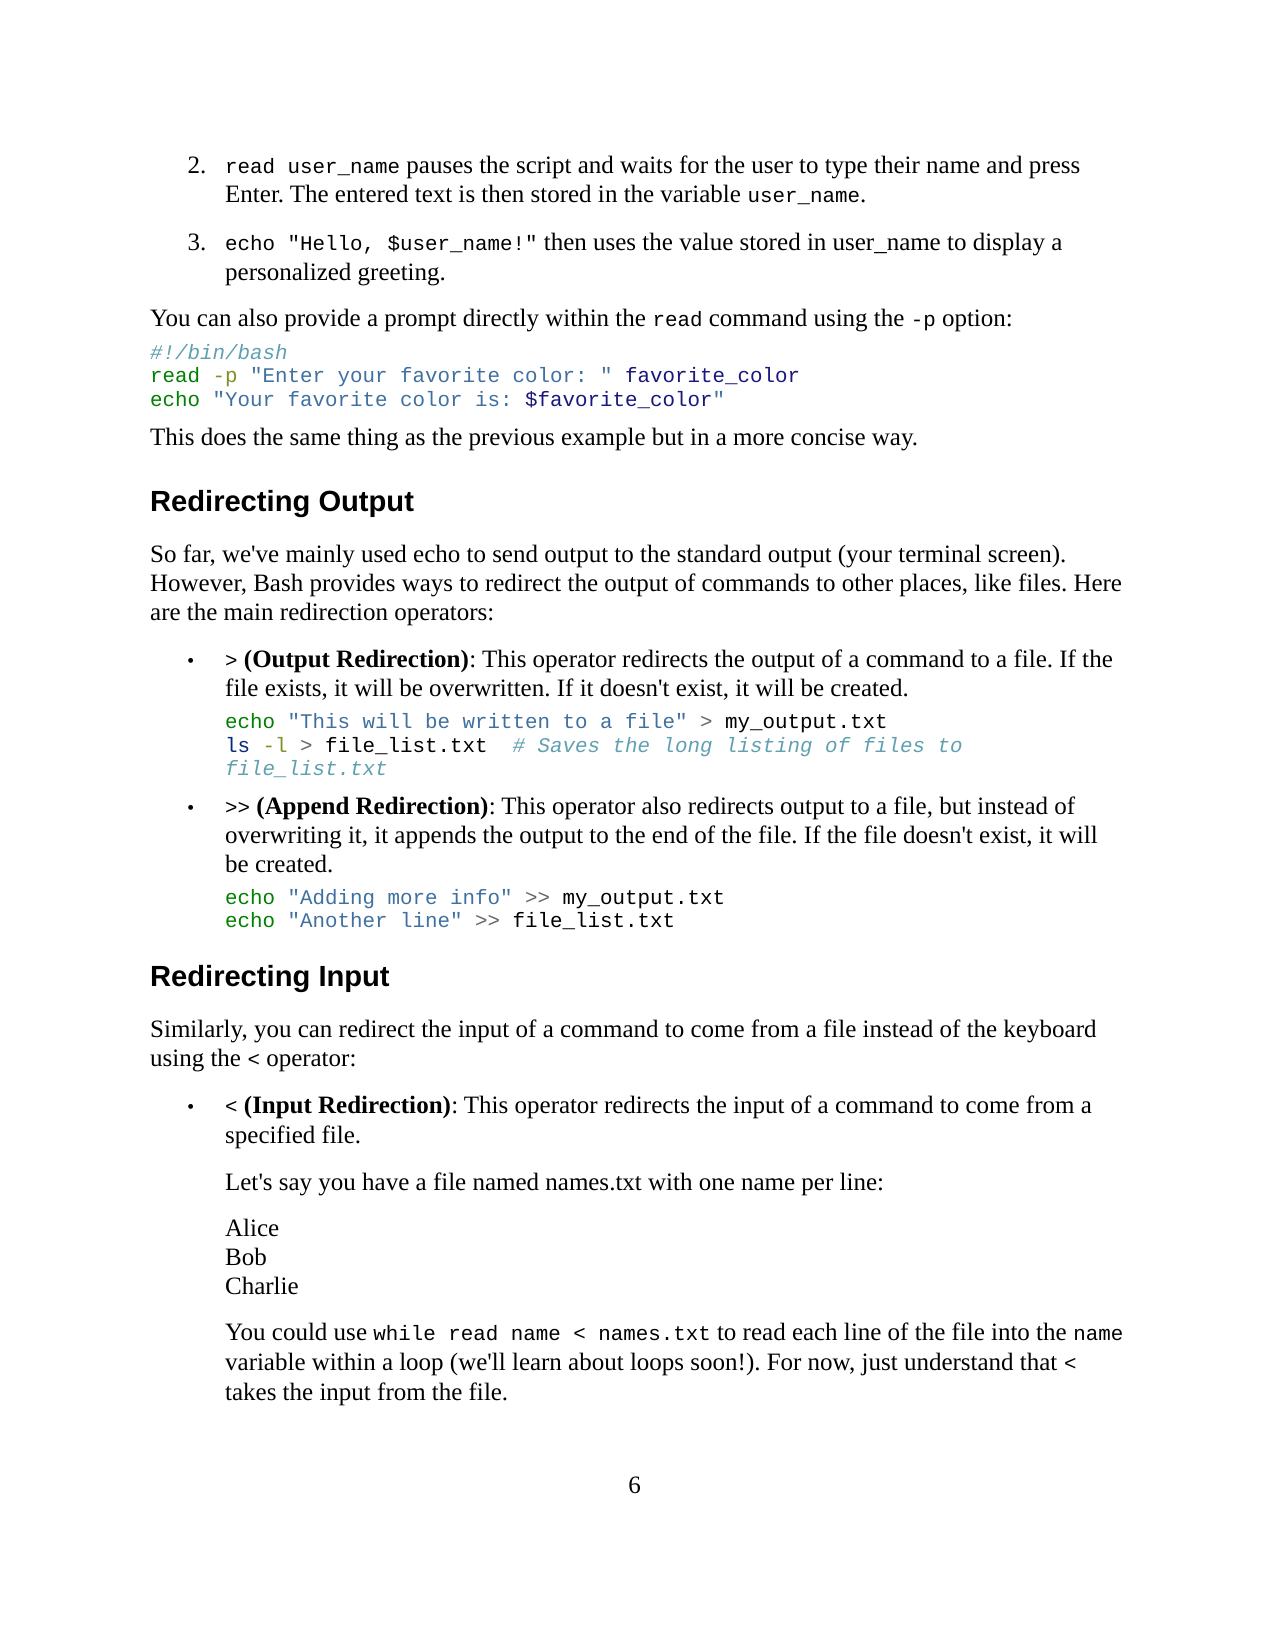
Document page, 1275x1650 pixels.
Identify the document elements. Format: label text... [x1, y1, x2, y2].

text read -p "Enter your favorite color: " favorite_color [150, 366, 1125, 389]
subtitle Redirecting Output [150, 484, 1125, 518]
list echo "Hello, $user_name!" then uses the value stored in user_name to display a personalized greeting. [187, 227, 1125, 285]
text You can also provide a prompt directly within the read command using the -p option: [150, 303, 1125, 333]
list > (Output Redirection): This operator redirects the output of a command to a file. If the file exists, it will be overwritten. If it doesn't exist, it will be created. [187, 644, 1125, 702]
list Let's say you have a file named names.txt with one name per line: [187, 1167, 1125, 1195]
list >> (Append Redirection): This operator also redirects output to a file, but instead of overwriting it, it appends the output to the end of the file. If the file doesn't exist, it will be created. [187, 791, 1125, 878]
list echo "Another line" >> file_list.txt [187, 911, 1125, 934]
list echo "This will be written to a file" > my_output.txt [187, 711, 1125, 734]
list ls -l > file_list.txt # Saves the long listing of files to file_list.txt [187, 734, 1125, 782]
list echo "Adding more info" >> my_output.txt [187, 887, 1125, 911]
list read user_name pauses the script and waits for the user to type their name and press Enter. The entered text is then stored in the variable user_name. [187, 150, 1125, 209]
list < (Input Redirection): This operator redirects the input of a command to come from a specified file. [187, 1090, 1125, 1149]
text So far, we've mainly used echo to send output to the standard output (your terminal screen). However, Bash provides ways to redirect the output of commands to other places, like files. Here are the main redirection operators: [150, 539, 1125, 626]
list Alice Bob Charlie [187, 1213, 1125, 1299]
text #!/bin/bash [150, 342, 1125, 366]
text Similarly, you can redirect the input of a command to come from a file instead of the keyboard using the < operator: [150, 1014, 1125, 1072]
subtitle Redirecting Input [150, 959, 1125, 993]
text echo "Your favorite color is: $favorite_color" [150, 389, 1125, 413]
text This does the same thing as the previous example but in a more concise way. [150, 422, 1125, 451]
list You could use while read name < names.txt to read each line of the file into the name variable within a loop (we'll learn about loops soon!). For now, just understand that < takes the input from the file. [187, 1317, 1125, 1405]
